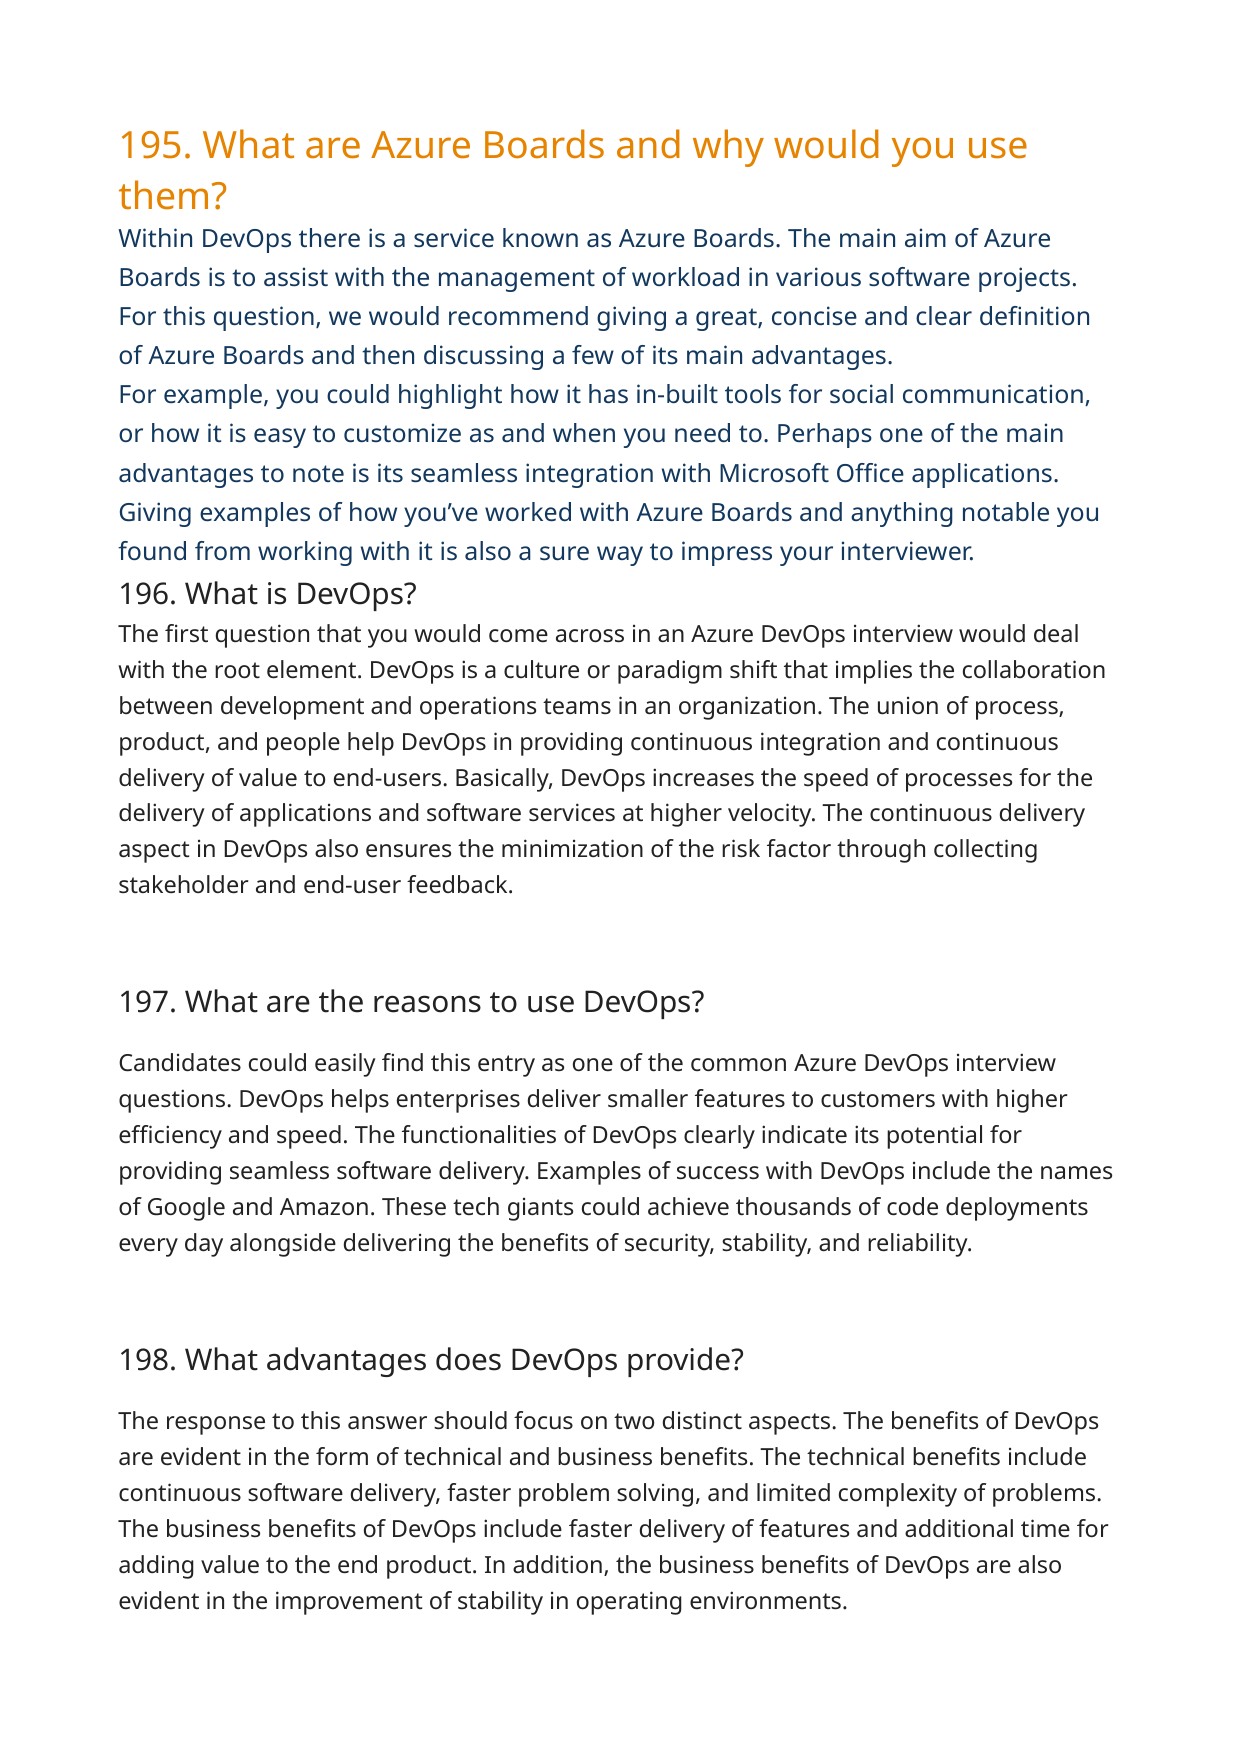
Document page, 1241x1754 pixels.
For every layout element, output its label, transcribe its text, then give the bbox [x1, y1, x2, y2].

subtitle 195. What are Azure Boards and why would you use them? [118, 118, 1122, 220]
text The response to this answer should focus on two distinct aspects. The benefits of DevOps are evident in the form of technical and business benefits. The technical benefits include continuous software delivery, faster problem solving, and limited complexity of problems. The business benefits of DevOps include faster delivery of features and additional time for adding value to the end product. In addition, the business benefits of DevOps are also evident in the improvement of stability in operating environments. [118, 1401, 1122, 1616]
text Candidates could easily find this entry as one of the common Azure DevOps interview questions. DevOps helps enterprises deliver smaller features to customers with higher efficiency and speed. The functionalities of DevOps clearly indicate its potential for providing seamless software delivery. Examples of success with DevOps include the names of Google and Amazon. These tech giants could achieve thousands of code deployments every day alongside delivering the benefits of security, stability, and reliability. [118, 1043, 1122, 1258]
subtitle 198. What advantages does DevOps provide? [118, 1333, 1122, 1379]
subtitle 196. What is DevOps? [118, 573, 1122, 613]
subtitle 197. What are the reasons to use DevOps? [118, 976, 1122, 1021]
text For example, you could highlight how it has in-built tools for social communication, or how it is easy to customize as and when you need to. Perhaps one of the main advantages to note is its seamless integration with Microsoft Office applications. Giving examples of how you’ve worked with Azure Boards and anything notable you found from working with it is also a sure way to impress your interviewer. [118, 377, 1122, 568]
text Within DevOps there is a service known as Azure Boards. The main aim of Azure Boards is to assist with the management of workload in various software projects. For this question, we would recommend giving a great, concise and clear definition of Azure Boards and then discussing a few of its main advantages. [118, 220, 1122, 372]
text The first question that you would come across in an Azure DevOps interview would deal with the root element. DevOps is a culture or paradigm shift that implies the collaboration between development and operations teams in an organization. The union of process, product, and people help DevOps in providing continuous integration and continuous delivery of value to end-users. Basically, DevOps increases the speed of processes for the delivery of applications and software services at higher velocity. The continuous delivery aspect in DevOps also ensures the minimization of the risk factor through collecting stakeholder and end-user feedback. [118, 613, 1122, 901]
